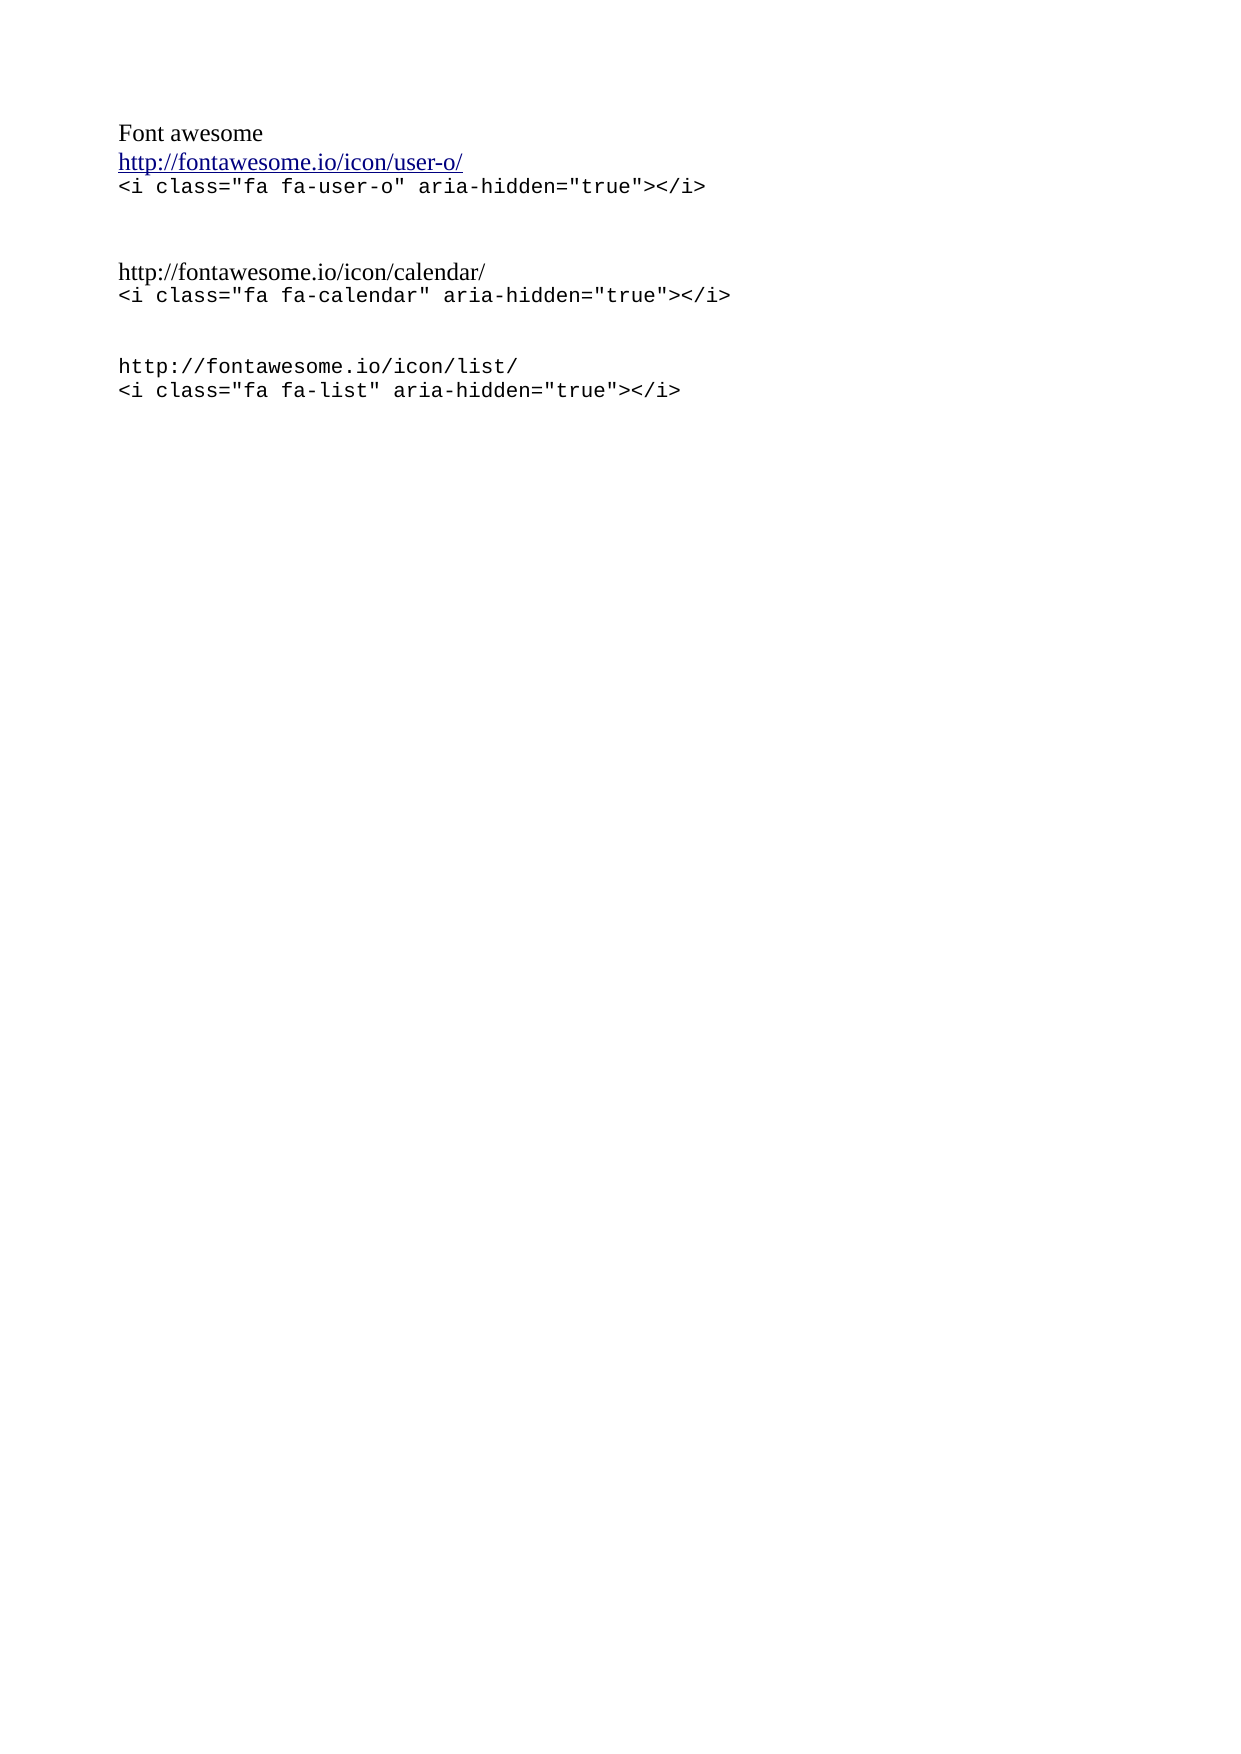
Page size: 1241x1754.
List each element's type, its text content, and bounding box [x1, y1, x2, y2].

text <i class="fa fa-list" aria-hidden="true"></i> [118, 380, 1122, 404]
text <i class="fa fa-calendar" aria-hidden="true"></i> [118, 286, 1122, 309]
text http://fontawesome.io/icon/calendar/ [118, 257, 1122, 286]
text Font awesome [118, 118, 1122, 147]
text http://fontawesome.io/icon/list/ [118, 356, 1122, 380]
text <i class="fa fa-user-o" aria-hidden="true"></i> [118, 176, 1122, 199]
text http://fontawesome.io/icon/user-o/ [118, 147, 1122, 176]
